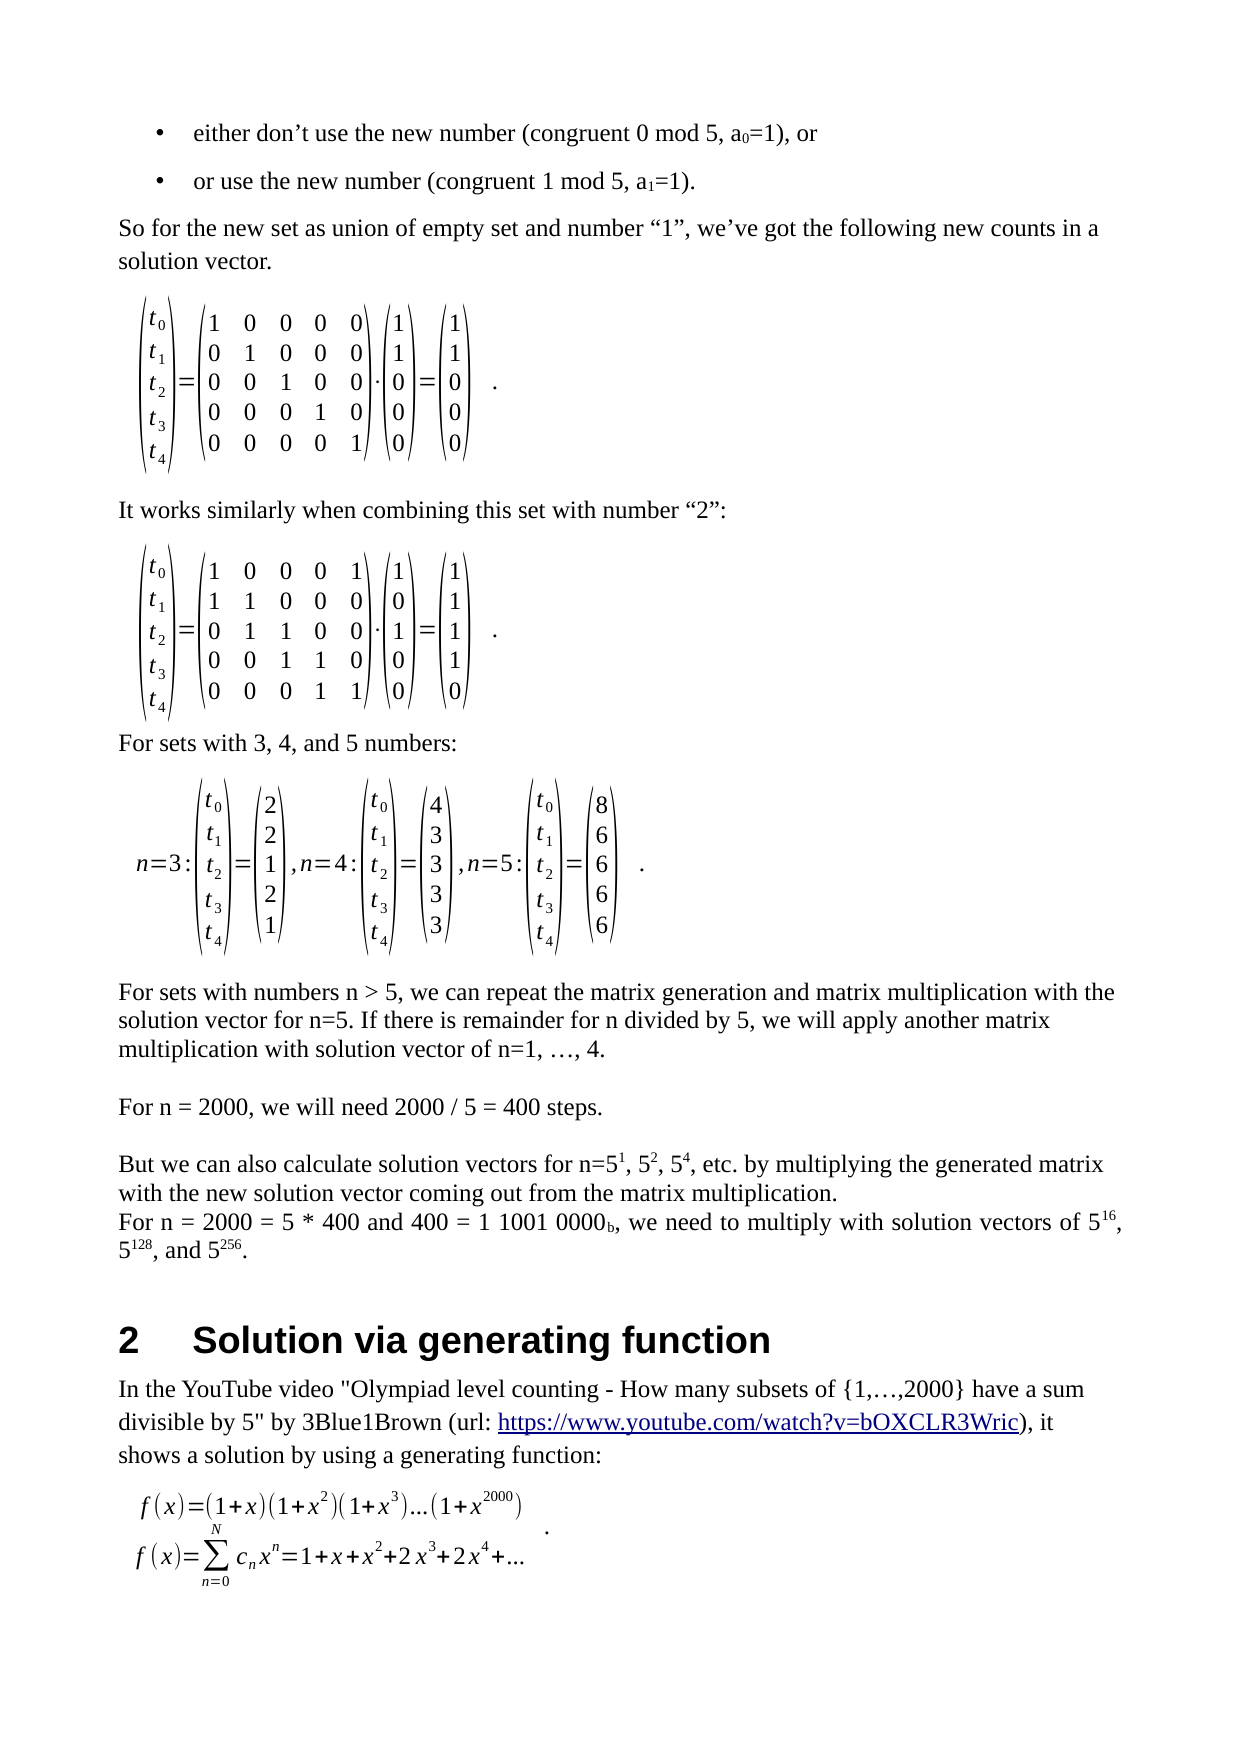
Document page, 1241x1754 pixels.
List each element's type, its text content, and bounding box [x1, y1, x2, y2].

text For sets with numbers n > 5, we can repeat the matrix generation and matrix multiplication with the solution vector for n=5. If there is remainder for n divided by 5, we will apply another matrix multiplication with solution vector of n=1, …, 4. [118, 977, 1122, 1063]
text So for the new set as union of empty set and number “1”, we’ve got the following new counts in a solution vector. [118, 213, 1122, 275]
text . For sets with 3, 4, and 5 numbers: [118, 542, 1122, 757]
text . [118, 1488, 1122, 1589]
text In the YouTube video "Olympiad level counting - How many subsets of {1,…,2000} have a sum divisible by 5" by 3Blue1Brown (url: https://www.youtube.com/watch?v=bOXCLR3Wric), it shows a solution by using a generating function: [118, 1374, 1122, 1469]
text It works similarly when combining this set with number “2”: [118, 495, 1122, 523]
list either don’t use the new number (congruent 0 mod 5, a0=1), or [156, 118, 1122, 147]
text . [118, 776, 1122, 958]
text For n = 2000 = 5 * 400 and 400 = 1 1001 0000b, we need to multiply with solution vectors of 516, 5128, and 5256. [118, 1207, 1122, 1264]
text For n = 2000, we will need 2000 / 5 = 400 steps. [118, 1092, 1122, 1121]
text . [118, 294, 1122, 476]
list or use the new number (congruent 1 mod 5, a1=1). [156, 166, 1122, 194]
subtitle Solution via generating function [118, 1318, 1122, 1362]
text But we can also calculate solution vectors for n=51, 52, 54, etc. by multiplying the generated matrix with the new solution vector coming out from the matrix multiplication. [118, 1149, 1122, 1207]
